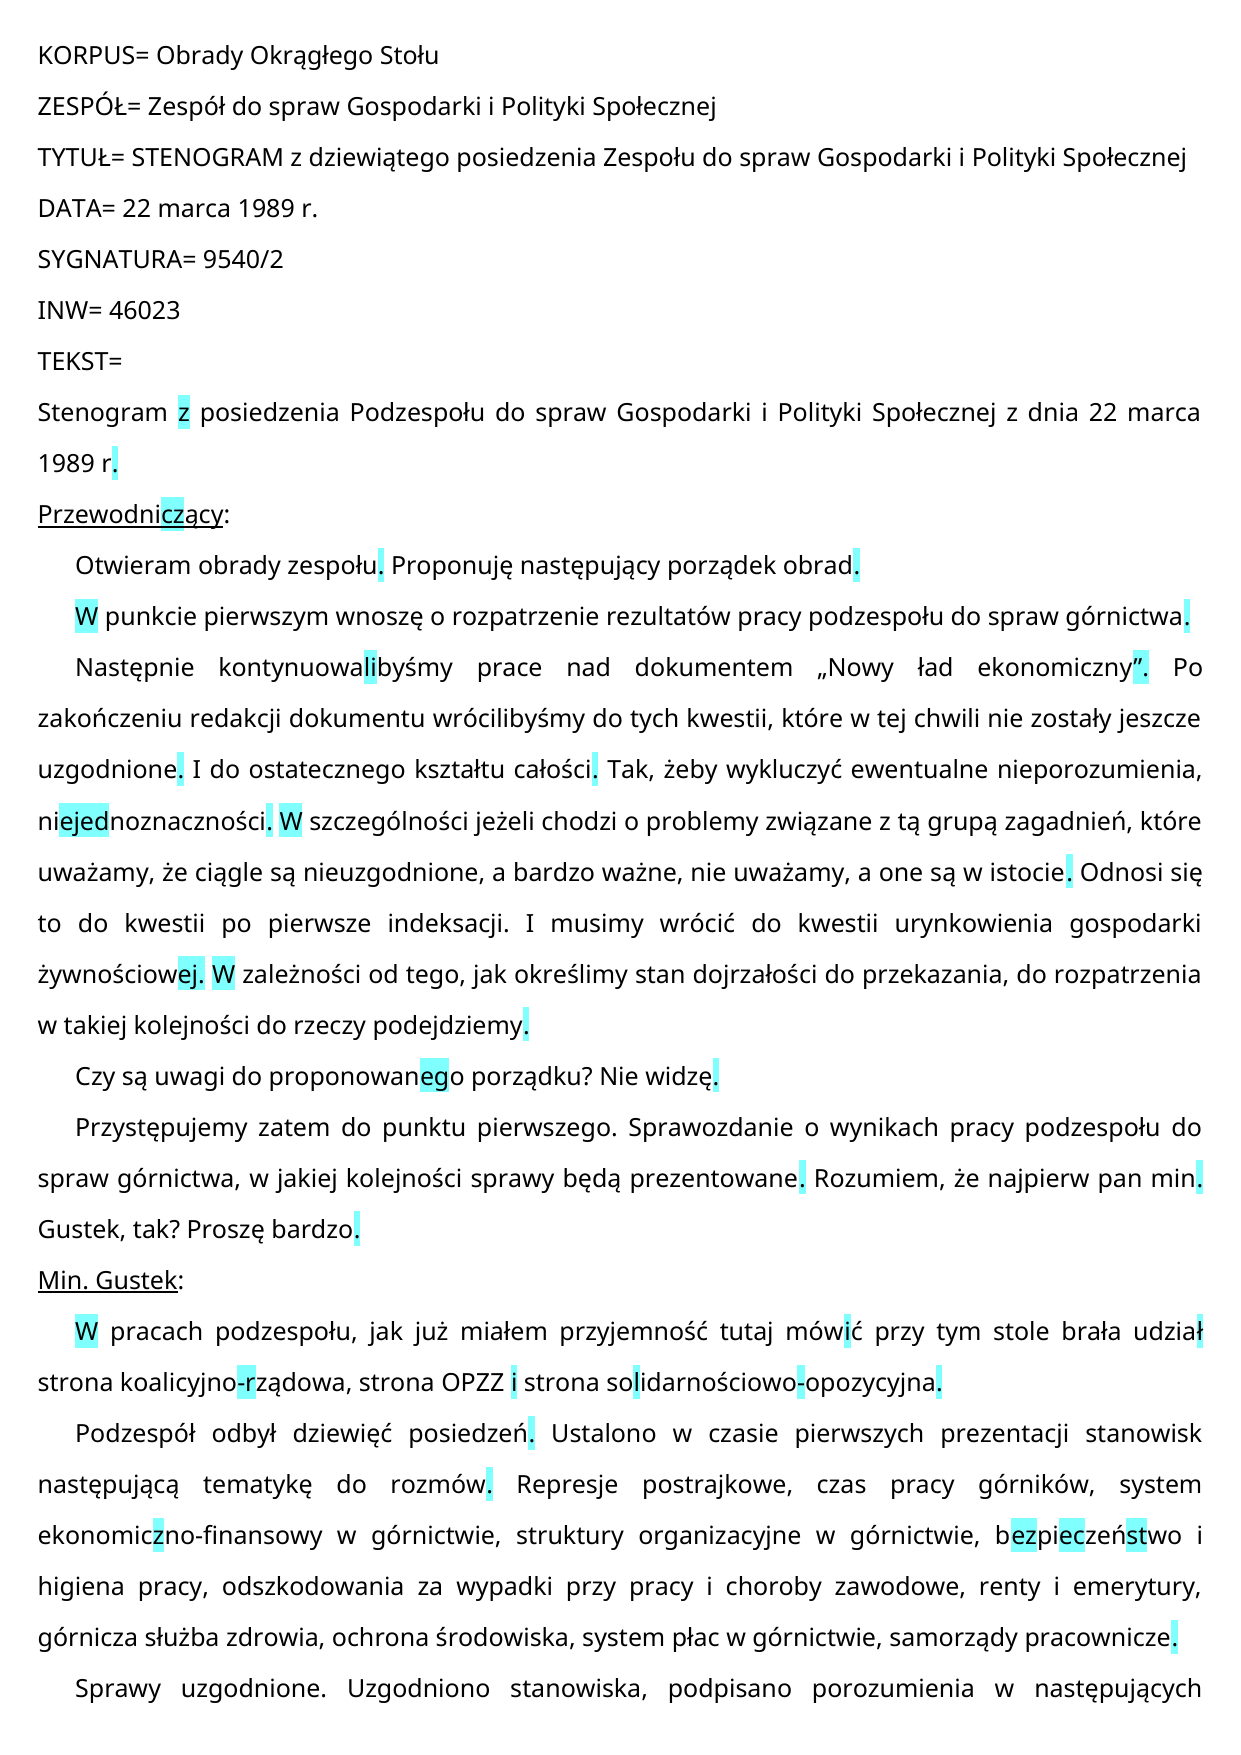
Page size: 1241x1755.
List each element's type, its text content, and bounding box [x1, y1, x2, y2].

text Przewodniczący: [37, 497, 1203, 531]
text DATA= 22 marca 1989 r. [37, 191, 1203, 225]
text Następnie kontynuowalibyśmy prace nad dokumentem „Nowy ład ekonomiczny”. Po zakończeniu redakcji dokumentu wrócilibyśmy do tych kwestii, które w tej chwili nie zostały jeszcze uzgodnione. I do ostatecznego kształtu całości. Tak, żeby wykluczyć ewentualne nieporozumienia, niejednoznaczności. W szczególności jeżeli chodzi o problemy związane z tą grupą zagadnień, które uważamy, że ciągle są nieuzgodnione, a bardzo ważne, nie uważamy, a one są w istocie. Odnosi się to do kwestii po pierwsze indeksacji. I musimy wrócić do kwestii urynkowienia gospodarki żywnościowej. W zależności od tego, jak określimy stan dojrzałości do przekazania, do rozpatrzenia w takiej kolejności do rzeczy podejdziemy. [37, 650, 1203, 1041]
text Czy są uwagi do proponowanego porządku? Nie widzę. [37, 1058, 1203, 1092]
text Podzespół odbył dziewięć posiedzeń. Ustalono w czasie pierwszych prezentacji stanowisk następującą tematykę do rozmów. Represje postrajkowe, czas pracy górników, system ekonomiczno-finansowy w górnictwie, struktury organizacyjne w górnictwie, bezpieczeństwo i higiena pracy, odszkodowania za wypadki przy pracy i choroby zawodowe, renty i emerytury, górnicza służba zdrowia, ochrona środowiska, system płac w górnictwie, samorządy pracownicze. [37, 1416, 1203, 1654]
text W pracach podzespołu, jak już miałem przyjemność tutaj mówić przy tym stole brała udział strona koalicyjno-rządowa, strona OPZZ i strona solidarnościowo-opozycyjna. [37, 1313, 1203, 1399]
text Sprawy uzgodnione. Uzgodniono stanowiska, podpisano porozumienia w następujących [37, 1671, 1203, 1705]
text INW= 46023 [37, 293, 1203, 327]
text Przystępujemy zatem do punktu pierwszego. Sprawozdanie o wynikach pracy podzespołu do spraw górnictwa, w jakiej kolejności sprawy będą prezentowane. Rozumiem, że najpierw pan min. Gustek, tak? Proszę bardzo. [37, 1109, 1203, 1246]
text W punkcie pierwszym wnoszę o rozpatrzenie rezultatów pracy podzespołu do spraw górnictwa. [37, 599, 1203, 633]
text Stenogram z posiedzenia Podzespołu do spraw Gospodarki i Polityki Społecznej z dnia 22 marca 1989 r. [37, 395, 1203, 480]
text ZESPÓŁ= Zespół do spraw Gospodarki i Polityki Społecznej [37, 88, 1203, 123]
text KORPUS= Obrady Okrągłego Stołu [37, 37, 1203, 72]
text TEKST= [37, 344, 1203, 378]
text Min. Gustek: [37, 1262, 1203, 1297]
text TYTUŁ= STENOGRAM z dziewiątego posiedzenia Zespołu do spraw Gospodarki i Polityki Społecznej [37, 139, 1203, 174]
text Otwieram obrady zespołu. Proponuję następujący porządek obrad. [37, 548, 1203, 582]
text SYGNATURA= 9540/2 [37, 242, 1203, 276]
